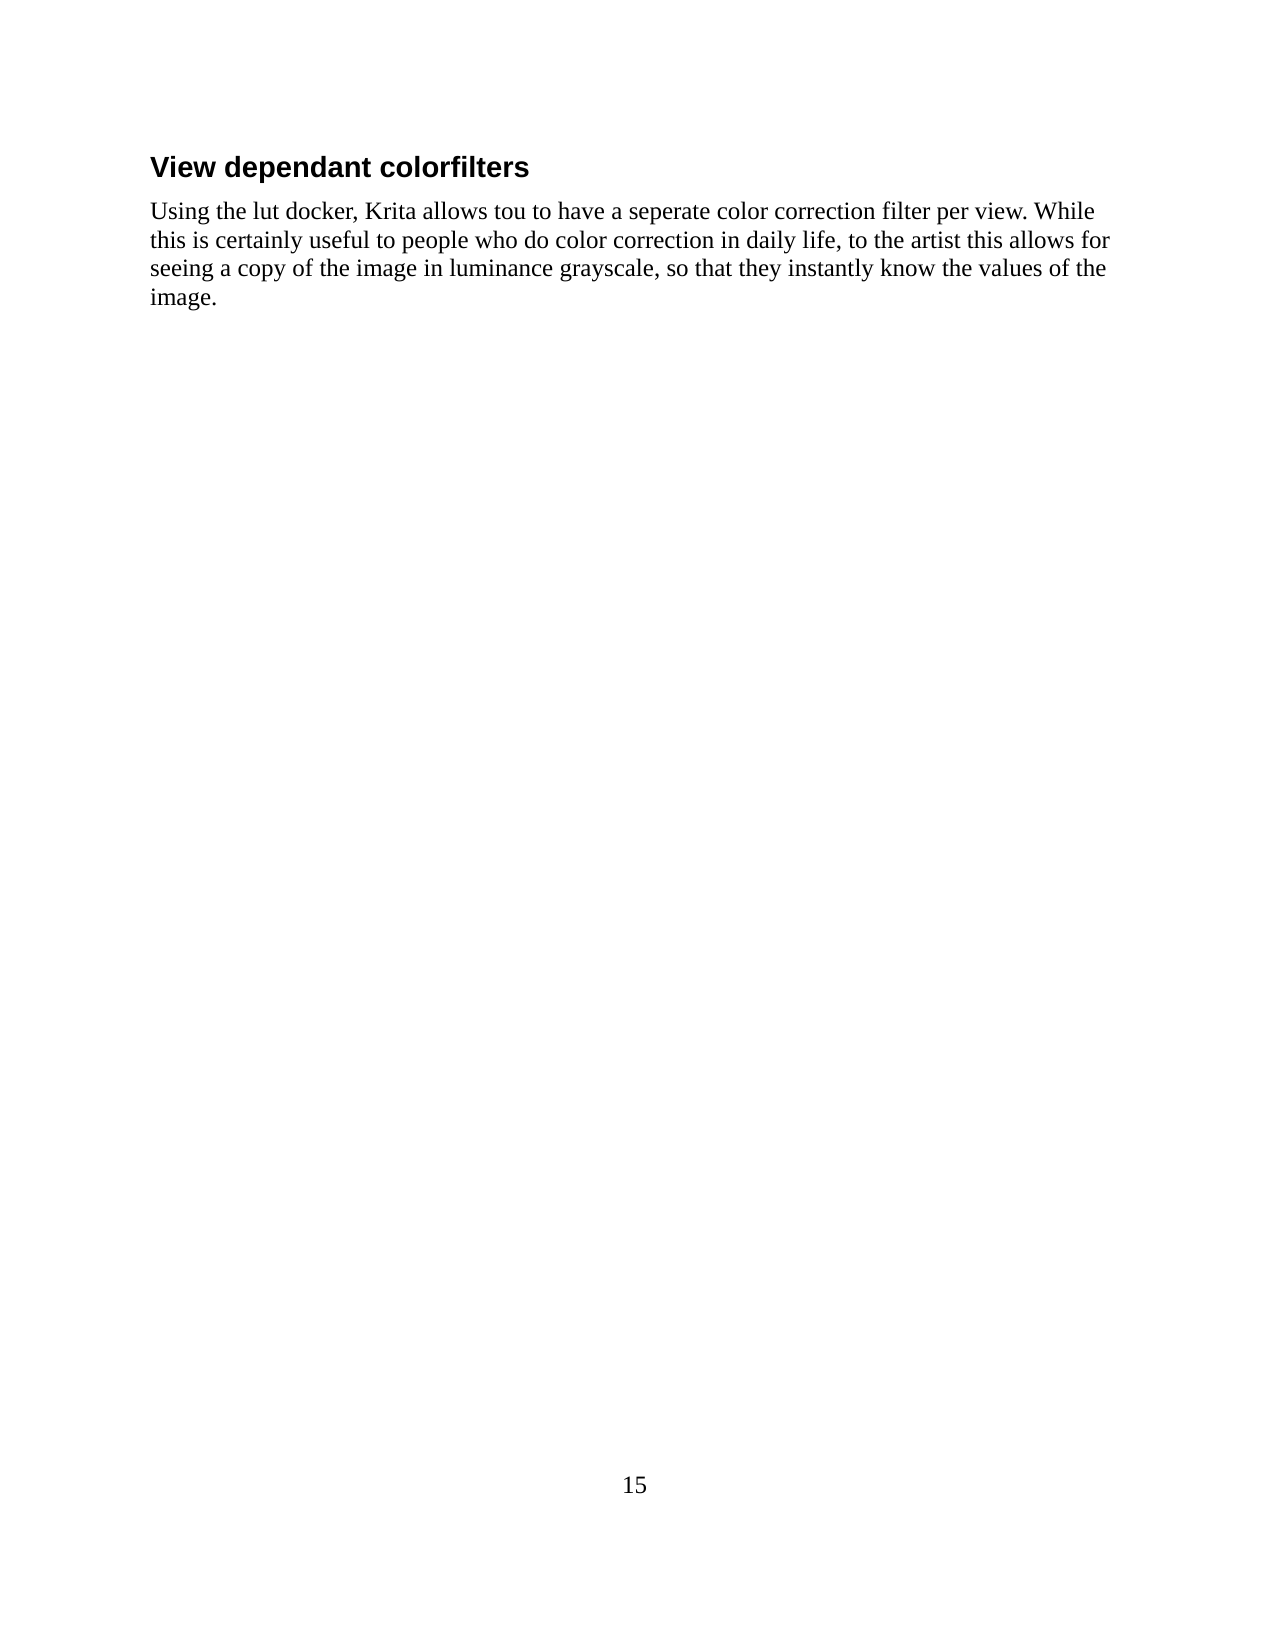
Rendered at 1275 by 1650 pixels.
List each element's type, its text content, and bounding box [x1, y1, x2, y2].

subtitle View dependant colorfilters [150, 150, 1125, 183]
text Using the lut docker, Krita allows tou to have a seperate color correction filter per view. While this is certainly useful to people who do color correction in daily life, to the artist this allows for seeing a copy of the image in luminance grayscale, so that they instantly know the values of the image. [150, 196, 1125, 311]
